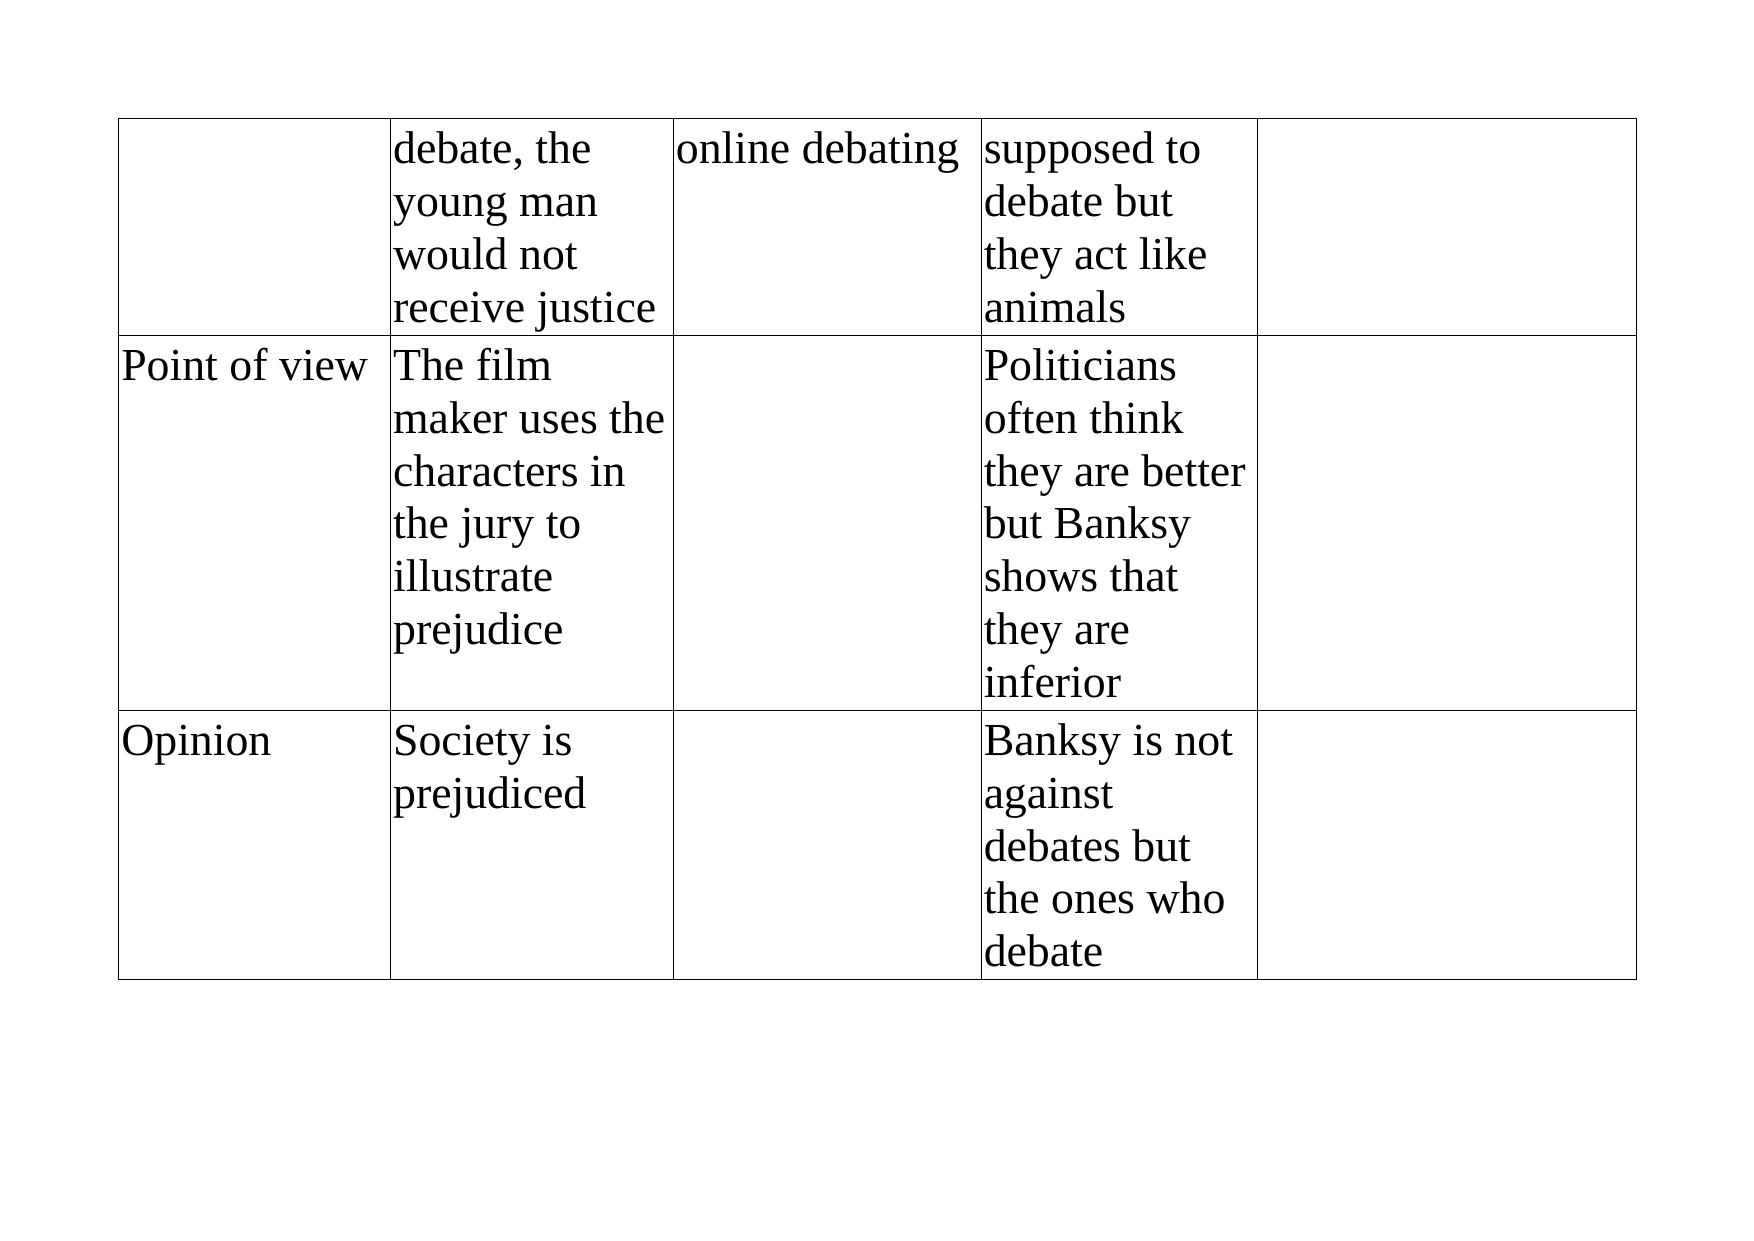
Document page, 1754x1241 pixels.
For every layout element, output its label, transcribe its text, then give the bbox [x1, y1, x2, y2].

table_cell Politicians often think they are better but Banksy shows that they are inferior [982, 336, 1257, 710]
table_cell Opinion [119, 711, 390, 979]
table_cell [1258, 711, 1636, 979]
table_cell Banksy is not against debates but the ones who debate [982, 711, 1257, 979]
table_cell [1258, 336, 1636, 710]
table_cell Point of view [119, 336, 390, 710]
table_cell supposed to debate but they act like animals [982, 119, 1257, 335]
table_cell [119, 119, 390, 335]
table_cell [674, 711, 981, 979]
table_cell [674, 336, 981, 710]
table_cell [1258, 119, 1636, 335]
table_cell online debating [674, 119, 981, 335]
table_cell The film maker uses the characters in the jury to illustrate prejudice [391, 336, 673, 710]
table_cell Society is prejudiced [391, 711, 673, 979]
table_cell debate, the young man would not receive justice [391, 119, 673, 335]
